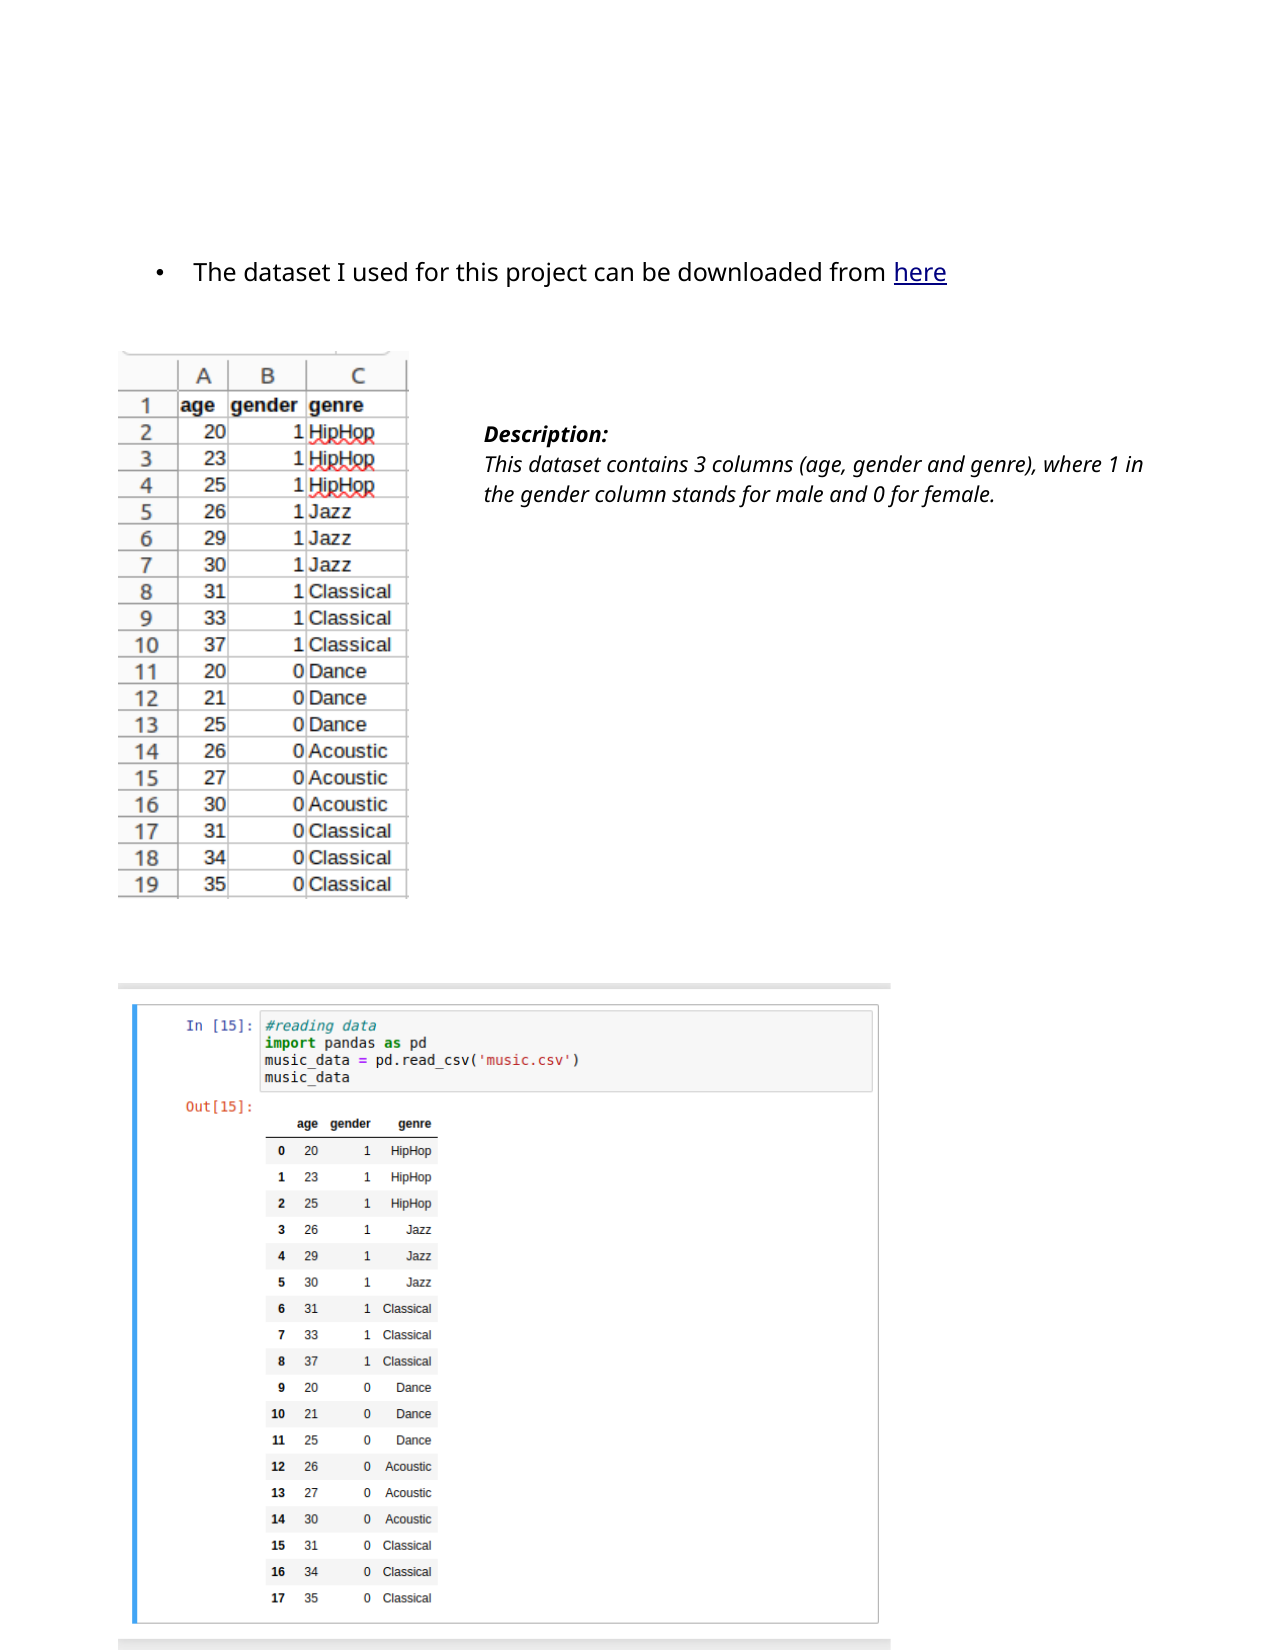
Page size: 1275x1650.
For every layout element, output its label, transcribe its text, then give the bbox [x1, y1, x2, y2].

list The dataset I used for this project can be downloaded from here [156, 254, 1157, 317]
picture [118, 983, 891, 1650]
picture [118, 351, 409, 899]
list Description: This dataset contains 3 columns (age, gender and genre), where 1 in the gender column stands for male and 0 for female. [409, 351, 1157, 509]
